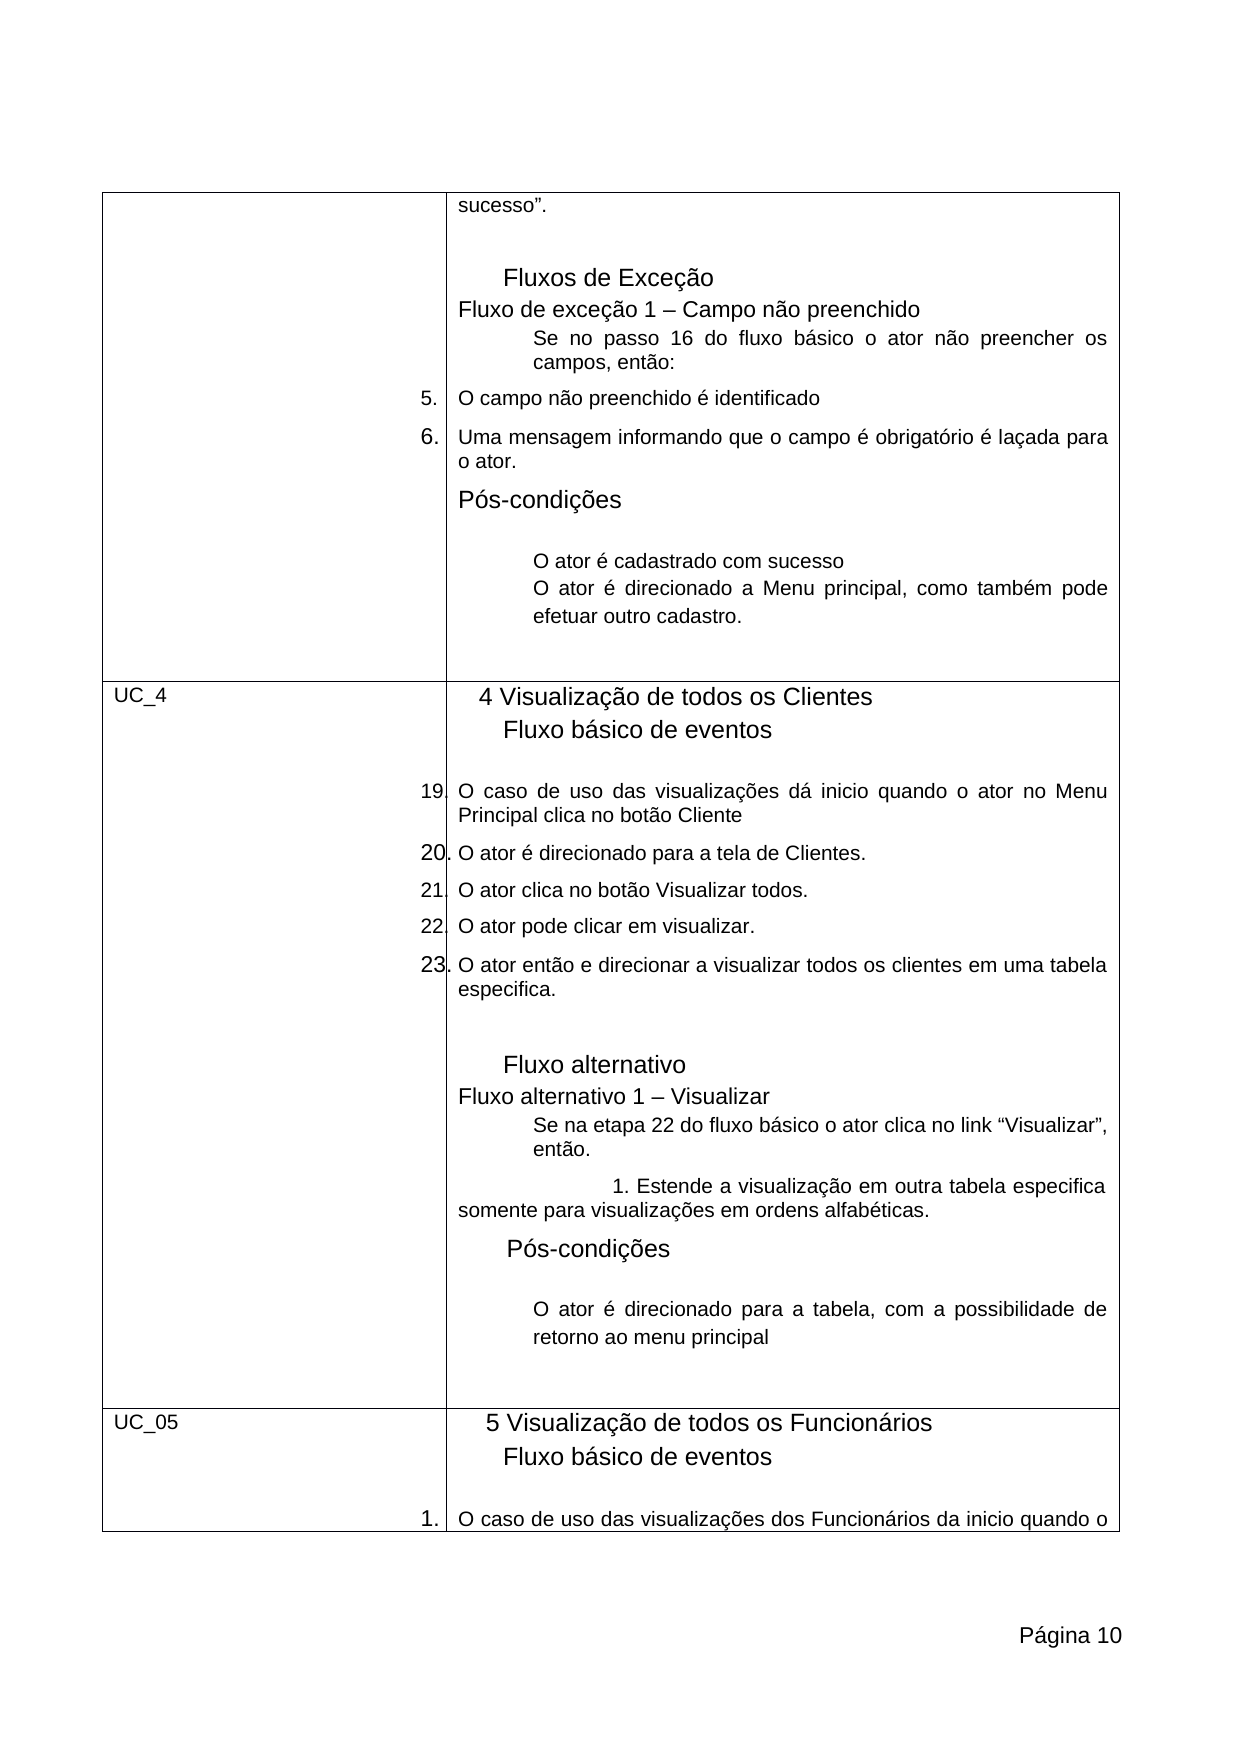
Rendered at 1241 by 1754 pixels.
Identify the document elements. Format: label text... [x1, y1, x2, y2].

table_cell 5 Visualização de todos os Funcionários Fluxo básico de eventos O caso de uso das visualizações dos Funcionários da inicio quando o [447, 1409, 1119, 1531]
table_cell UC_4 [103, 682, 446, 1407]
table_cell 3 Efetuar o Cadastro do Funcionário Fluxo básico de eventos O caso de uso do cadastro dá inicio quando o ator no Menu Principal clica no botão Funcionários. O ator é direcionado para a tela de Funcionários. O ator clica no botão adicionar Funcionário. O ator informa todos os dados necessários. O ator clica no botão Cadastrar. O ator recebe uma mensagem “Funcionário cadastrado com sucesso”. Fluxos de Exceção Fluxo de exceção 1 – Campo não preenchido Se no passo 16 do fluxo básico o ator não preencher os campos, então: O campo não preenchido é identificado Uma mensagem informando que o campo é obrigatório é laçada para o ator. Pós-condições O ator é cadastrado com sucesso O ator é direcionado a Menu principal, como também pode efetuar outro cadastro. [447, 193, 1119, 681]
table_cell 4 Visualização de todos os Clientes Fluxo básico de eventos O caso de uso das visualizações dá inicio quando o ator no Menu Principal clica no botão Cliente O ator é direcionado para a tela de Clientes. O ator clica no botão Visualizar todos. O ator pode clicar em visualizar. O ator então e direcionar a visualizar todos os clientes em uma tabela especifica. Fluxo alternativo Fluxo alternativo 1 – Visualizar Se na etapa 22 do fluxo básico o ator clica no link “Visualizar”, então. 1. Estende a visualização em outra tabela especifica somente para visualizações em ordens alfabéticas. Pós-condições O ator é direcionado para a tabela, com a possibilidade de retorno ao menu principal [447, 682, 1119, 1407]
table_cell UC_03 [103, 193, 446, 681]
table_cell UC_05 [103, 1409, 446, 1531]
